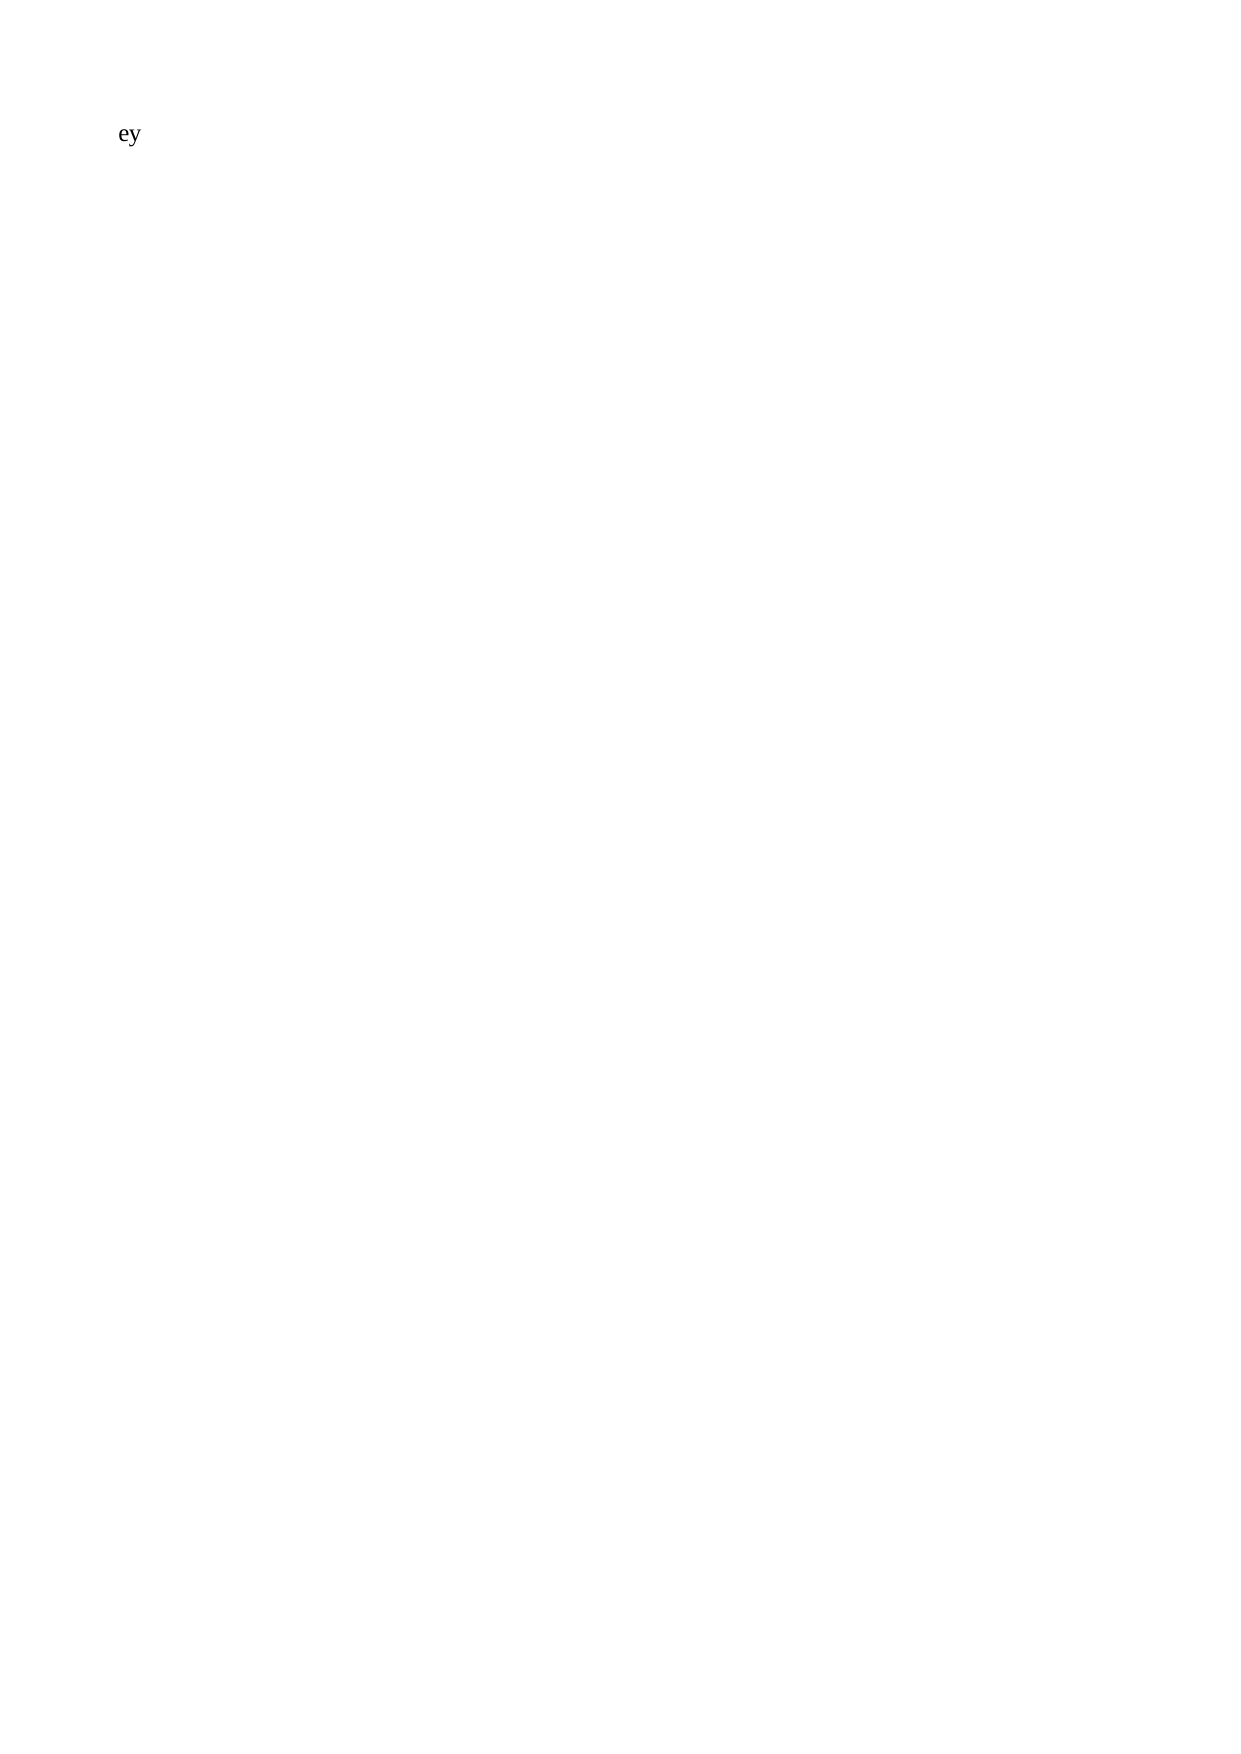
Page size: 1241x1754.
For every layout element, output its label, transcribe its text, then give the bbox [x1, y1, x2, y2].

text еу [118, 118, 1122, 147]
